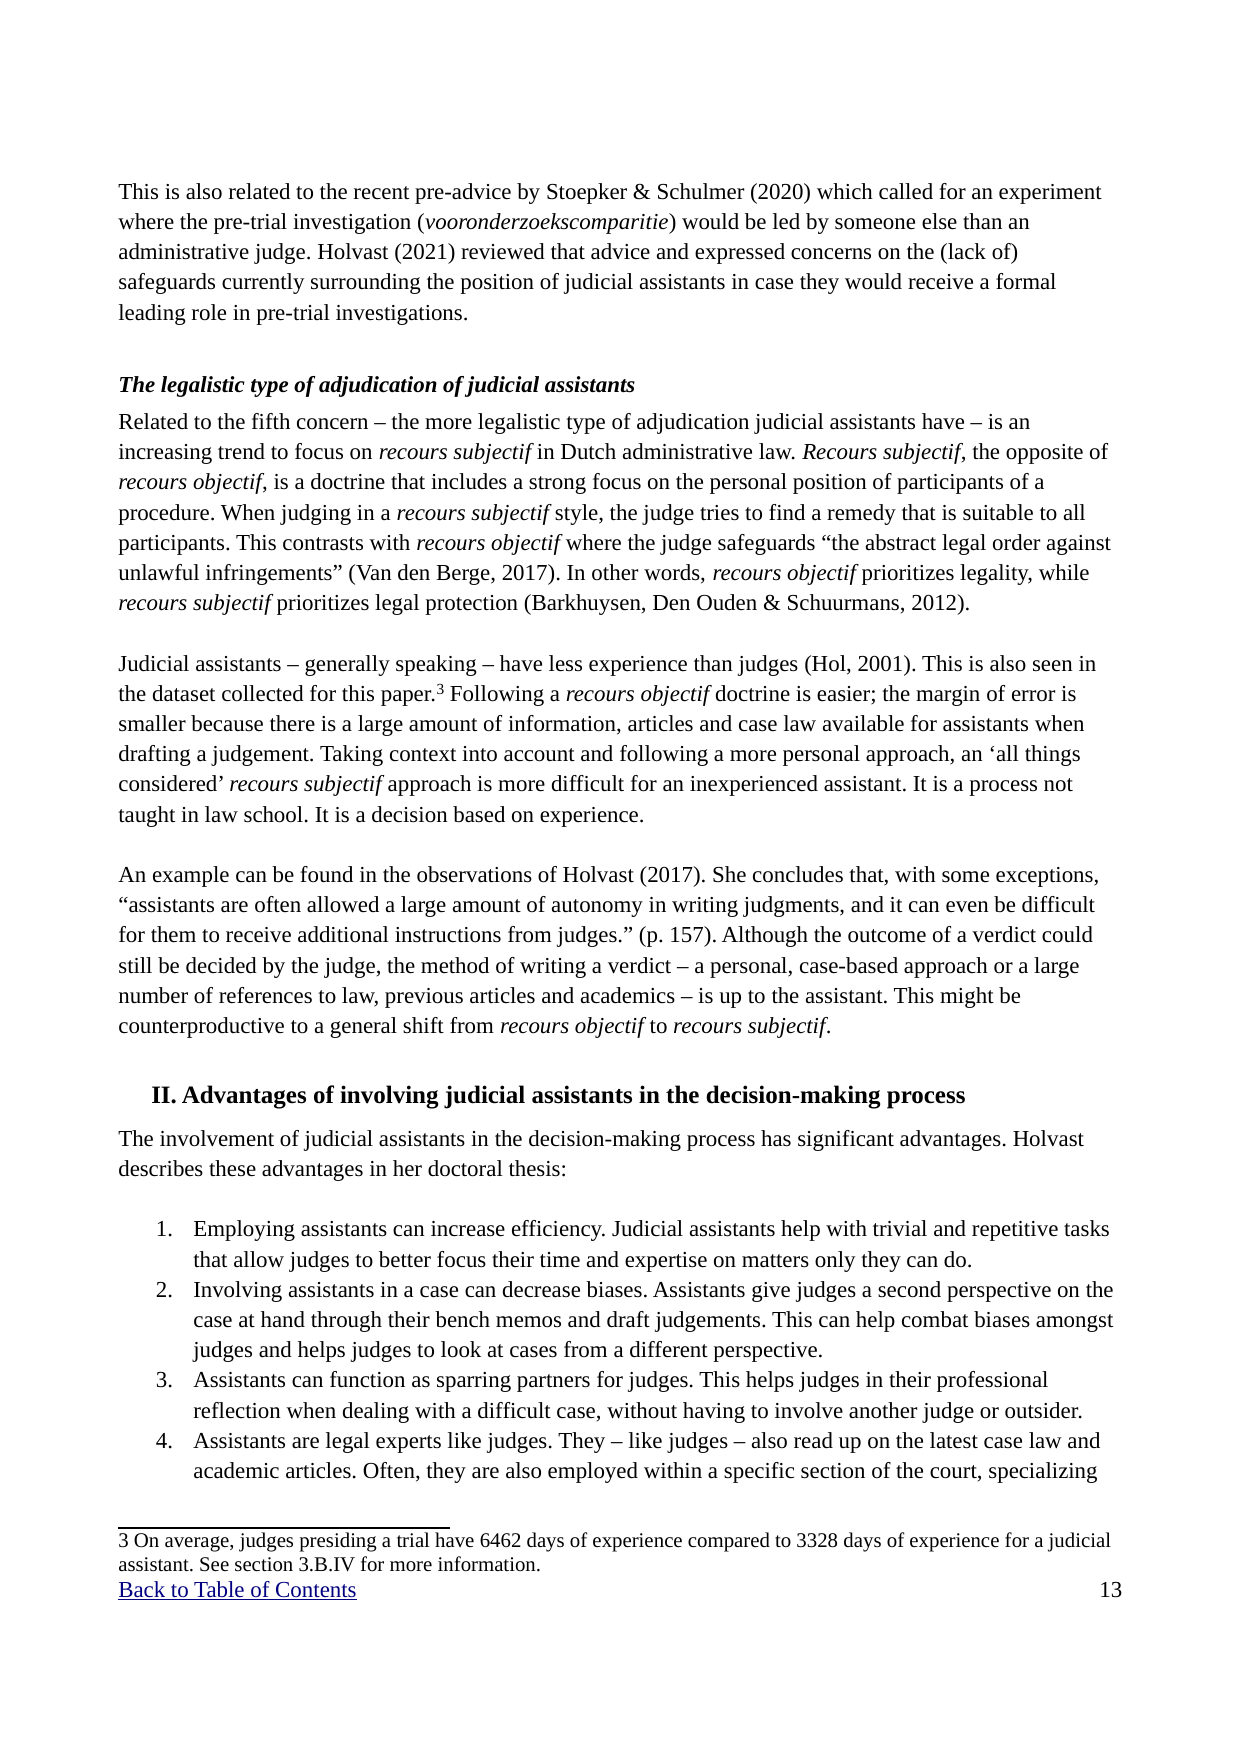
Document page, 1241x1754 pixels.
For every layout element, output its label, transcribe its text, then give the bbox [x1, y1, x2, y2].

text An example can be found in the observations of Holvast (2017). She concludes that, with some exceptions, “assistants are often allowed a large amount of autonomy in writing judgments, and it can even be difficult for them to receive additional instructions from judges.” (p. 157). Although the outcome of a verdict could still be decided by the judge, the method of writing a verdict – a personal, case-based approach or a large number of references to law, previous articles and academics – is up to the assistant. This might be counterproductive to a general shift from recours objectif to recours subjectif. [118, 861, 1122, 1038]
subtitle The legalistic type of adjudication of judicial assistants [118, 372, 1122, 398]
list Employing assistants can increase efficiency. Judicial assistants help with trivial and repetitive tasks that allow judges to better focus their time and expertise on matters only they can do. [156, 1215, 1122, 1272]
text On average, judges presiding a trial have 6462 days of experience compared to 3328 days of experience for a judicial assistant. See section 3.B.IV for more information. [118, 1528, 1122, 1576]
text Judicial assistants – generally speaking – have less experience than judges (Hol, 2001). This is also seen in the dataset collected for this paper. Following a recours objectif doctrine is easier; the margin of error is smaller because there is a large amount of information, articles and case law available for assistants when drafting a judgement. Taking context into account and following a more personal approach, an ‘all things considered’ recours subjectif approach is more difficult for an inexperienced assistant. It is a process not taught in law school. It is a decision based on experience. [118, 650, 1122, 827]
text The involvement of judicial assistants in the decision-making process has significant advantages. Holvast describes these advantages in her doctoral thesis: [118, 1125, 1122, 1181]
list Assistants can function as sparring partners for judges. This helps judges in their professional reflection when dealing with a difficult case, without having to involve another judge or outsider. [156, 1366, 1122, 1423]
text This is also related to the recent pre-advice by Stoepker & Schulmer (2020) which called for an experiment where the pre-trial investigation (vooronderzoekscomparitie) would be led by someone else than an administrative judge. Holvast (2021) reviewed that advice and expressed concerns on the (lack of) safeguards currently surrounding the position of judicial assistants in case they would receive a formal leading role in pre-trial investigations. [118, 178, 1122, 325]
list Involving assistants in a case can decrease biases. Assistants give judges a second perspective on the case at hand through their bench memos and draft judgements. This can help combat biases amongst judges and helps judges to look at cases from a different perspective. [156, 1276, 1122, 1363]
text Related to the fifth concern – the more legalistic type of adjudication judicial assistants have – is an increasing trend to focus on recours subjectif in Dutch administrative law. Recours subjectif, the opposite of recours objectif, is a doctrine that includes a strong focus on the personal position of participants of a procedure. When judging in a recours subjectif style, the judge tries to find a remedy that is suitable to all participants. This contrasts with recours objectif where the judge safeguards “the abstract legal order against unlawful infringements” (Van den Berge, 2017). In other words, recours objectif prioritizes legality, while recours subjectif prioritizes legal protection (Barkhuysen, Den Ouden & Schuurmans, 2012). [118, 408, 1122, 616]
subtitle II. Advantages of involving judicial assistants in the decision-making process [151, 1080, 1122, 1108]
list Assistants are legal experts like judges. They – like judges – also read up on the latest case law and academic articles. Often, they are also employed within a specific section of the court, specializing [156, 1427, 1122, 1483]
